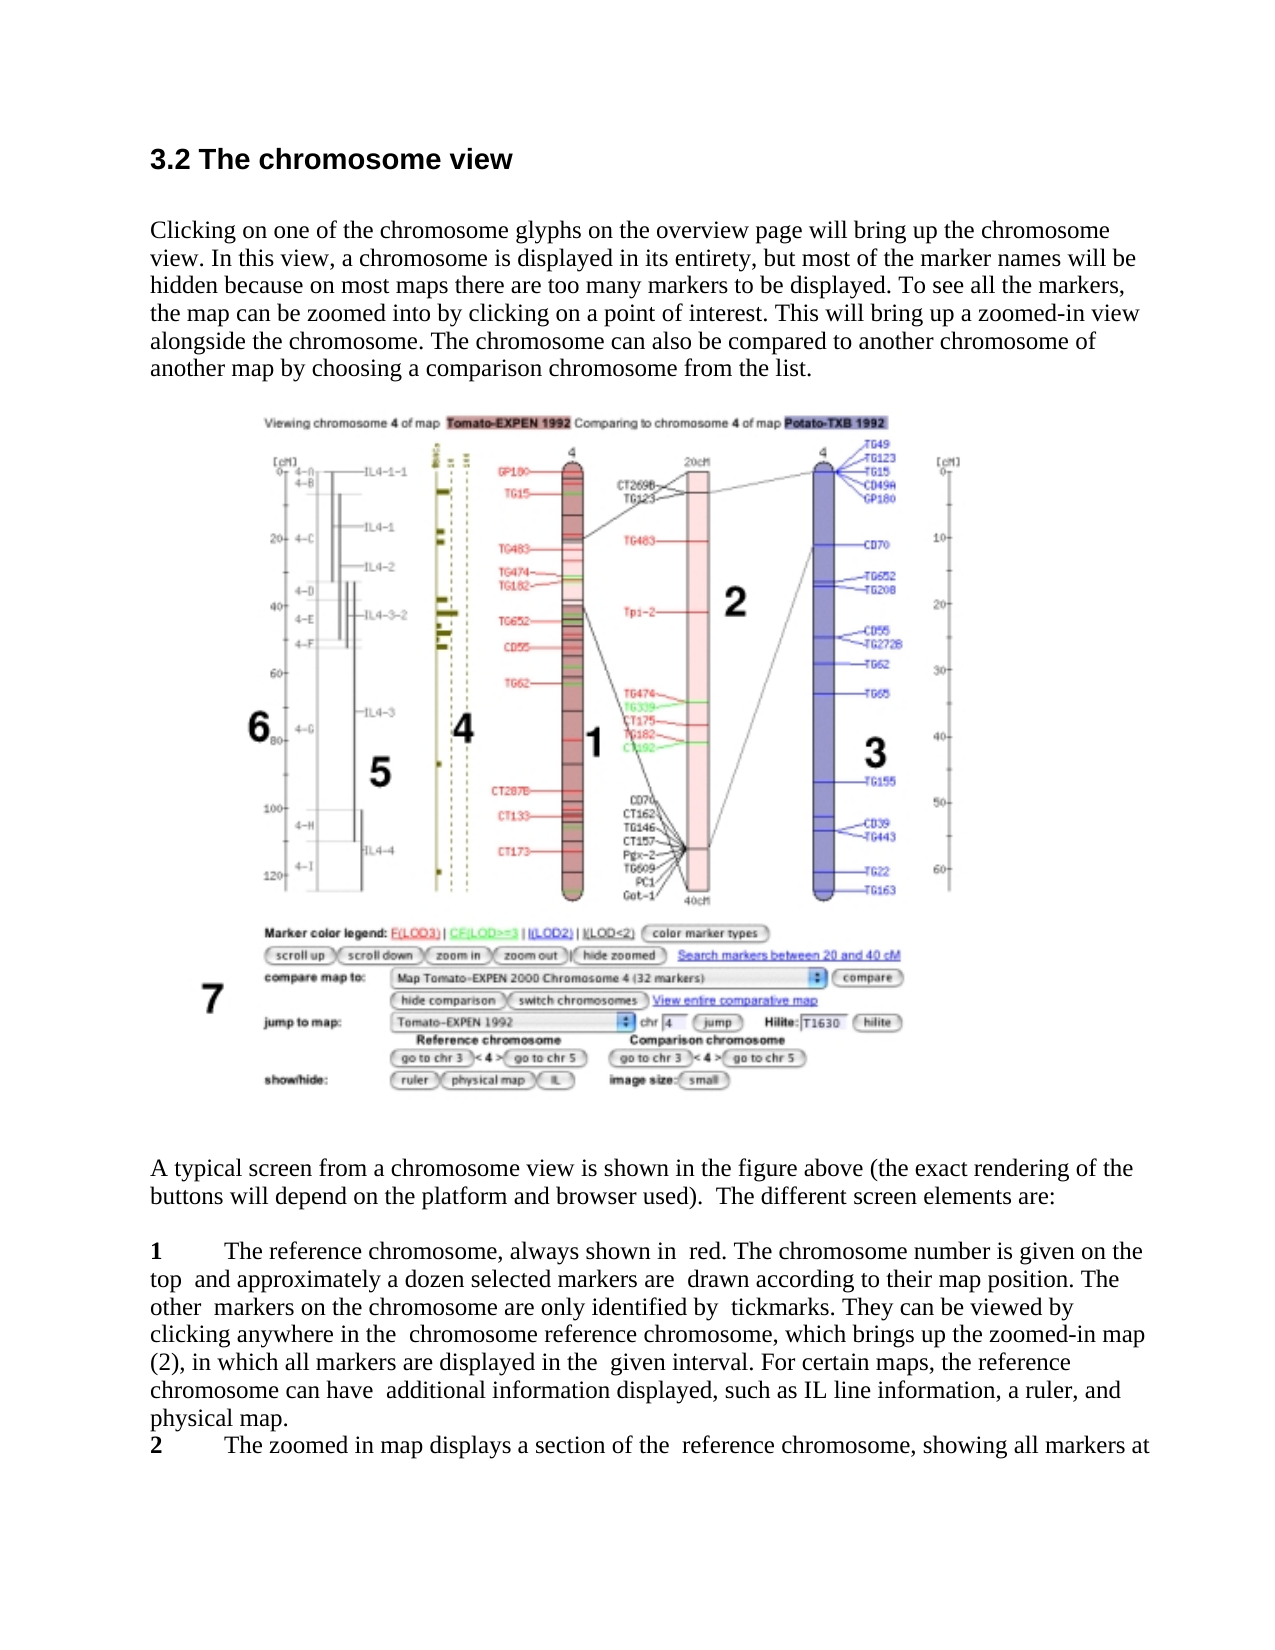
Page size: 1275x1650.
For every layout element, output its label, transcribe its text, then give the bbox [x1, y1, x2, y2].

text 2 The zoomed in map displays a section of the reference chromosome, showing all markers at [150, 1431, 1157, 1459]
text 1 The reference chromosome, always shown in red. The chromosome number is given on the top and approximately a dozen selected markers are drawn according to their map position. The other markers on the chromosome are only identified by tickmarks. They can be viewed by clicking anywhere in the chromosome reference chromosome, which brings up the zoomed-in map (2), in which all markers are displayed in the given interval. For certain maps, the reference chromosome can have additional information displayed, such as IL line information, a ruler, and physical map. [150, 1237, 1157, 1431]
text A typical screen from a chromosome view is shown in the figure above (the exact rendering of the buttons will depend on the platform and browser used). The different screen elements are: [150, 1154, 1157, 1210]
picture [134, 410, 1173, 1099]
subtitle 3.2 The chromosome view [150, 143, 1157, 176]
text Clicking on one of the chromosome glyphs on the overview page will bring up the chromosome view. In this view, a chromosome is displayed in its entirety, but most of the marker names will be hidden because on most maps there are too many markers to be displayed. To see all the markers, the map can be zoomed into by clicking on a point of interest. This will bring up a zoomed-in view alongside the chromosome. The chromosome can also be compared to another chromosome of another map by choosing a comparison chromosome from the list. [150, 216, 1157, 382]
